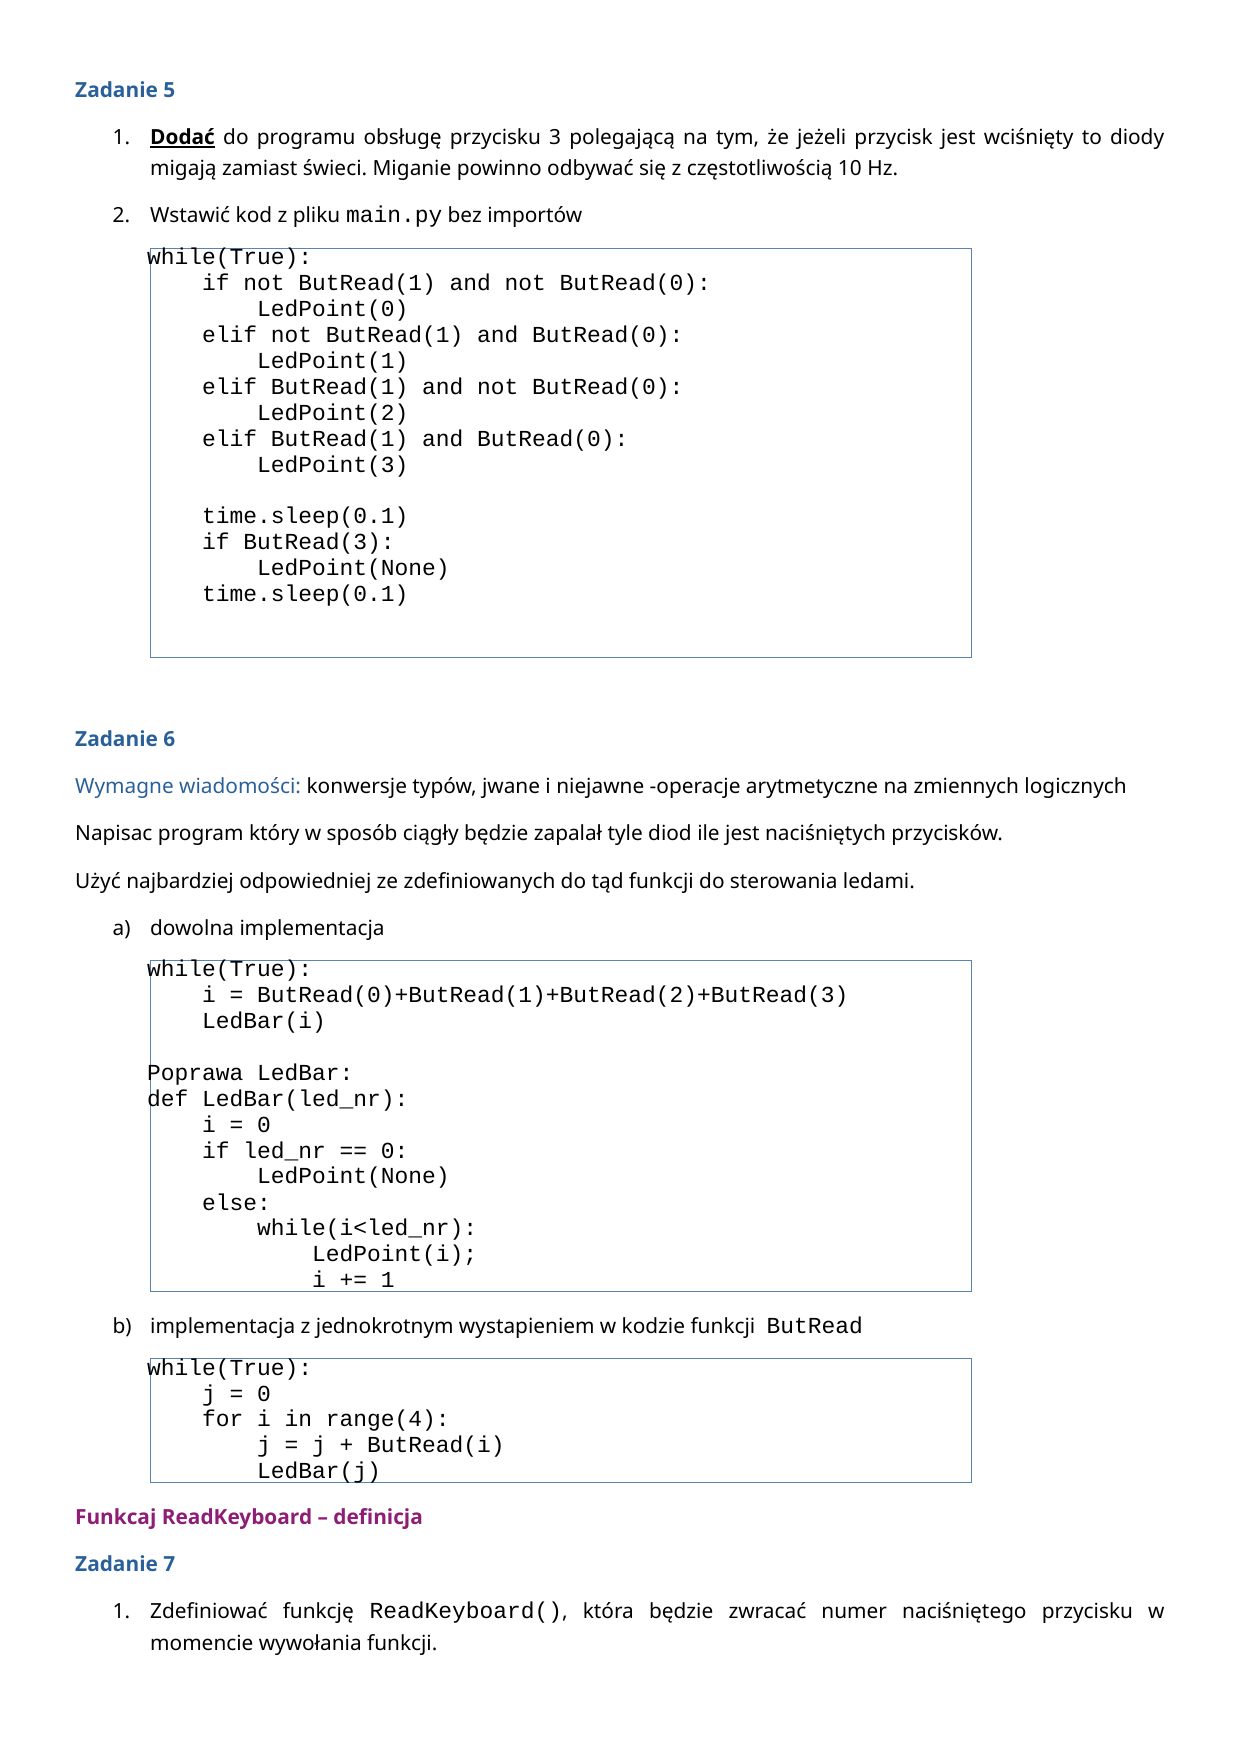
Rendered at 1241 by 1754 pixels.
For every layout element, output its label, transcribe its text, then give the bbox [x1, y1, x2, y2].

text Zadanie 6 [75, 724, 1165, 752]
text Napisac program który w sposób ciągły będzie zapalał tyle diod ile jest naciśniętych przycisków. [75, 818, 1165, 847]
text Zadanie 5 [75, 75, 1165, 103]
text Wymagne wiadomości: konwersje typów, jwane i niejawne -operacje arytmetyczne na zmiennych logicznych [75, 771, 1165, 799]
list dowolna implementacja [112, 913, 1165, 941]
text Zadanie 7 [75, 1549, 1165, 1577]
list implementacja z jednokrotnym wystapieniem w kodzie funkcji ButRead [112, 1311, 1165, 1340]
list Wstawić kod z pliku main.py bez importów [112, 200, 1165, 229]
list Zdefiniować funkcję ReadKeyboard(), która będzie zwracać numer naciśniętego przycisku w momencie wywołania funkcji. [112, 1596, 1165, 1656]
text Funkcaj ReadKeyboard – definicja [75, 1502, 1165, 1530]
text Użyć najbardziej odpowiedniej ze zdefiniowanych do tąd funkcji do sterowania ledami. [75, 866, 1165, 894]
list Dodać do programu obsługę przycisku 3 polegającą na tym, że jeżeli przycisk jest wciśnięty to diody migają zamiast świeci. Miganie powinno odbywać się z częstotliwością 10 Hz. [112, 122, 1165, 181]
